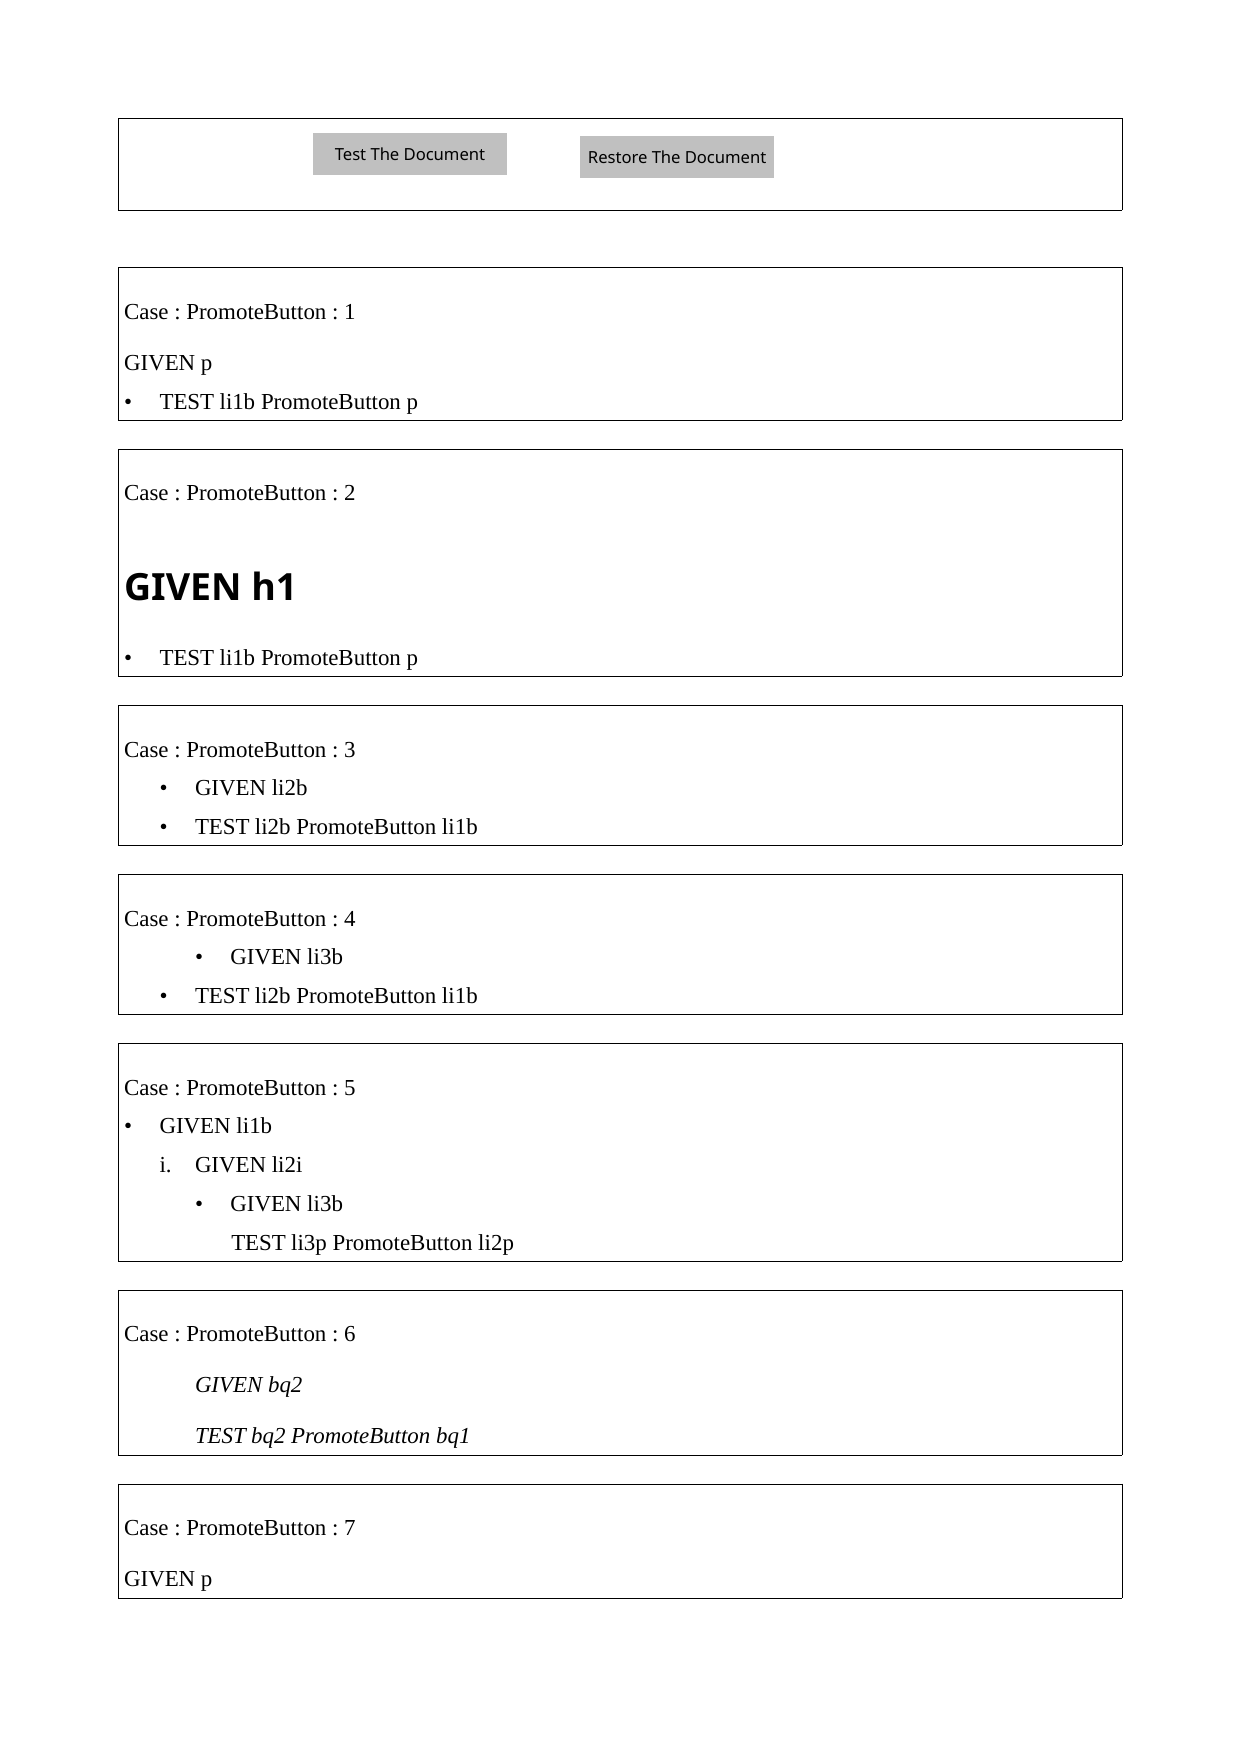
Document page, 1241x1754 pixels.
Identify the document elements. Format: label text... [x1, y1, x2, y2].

table_header Case : PromoteButton : 3 GIVEN li2b TEST li2b PromoteButton li1b [119, 706, 1122, 845]
table_header Case : PromoteButton : 4 GIVEN li3b TEST li2b PromoteButton li1b [119, 875, 1122, 1014]
table_header Case : PromoteButton : 6 GIVEN bq2 TEST bq2 PromoteButton bq1 [119, 1291, 1122, 1455]
table_header Case : PromoteButton : 5 GIVEN li1b GIVEN li2i GIVEN li3b TEST li3p PromoteButton li2p [119, 1044, 1122, 1261]
table_header [119, 119, 1122, 209]
table_header Case : PromoteButton : 7 GIVEN p [119, 1485, 1122, 1597]
table_header Case : PromoteButton : 2 GIVEN h1 TEST li1b PromoteButton p [119, 450, 1122, 676]
table_header Case : PromoteButton : 1 GIVEN p TEST li1b PromoteButton p [119, 268, 1122, 420]
